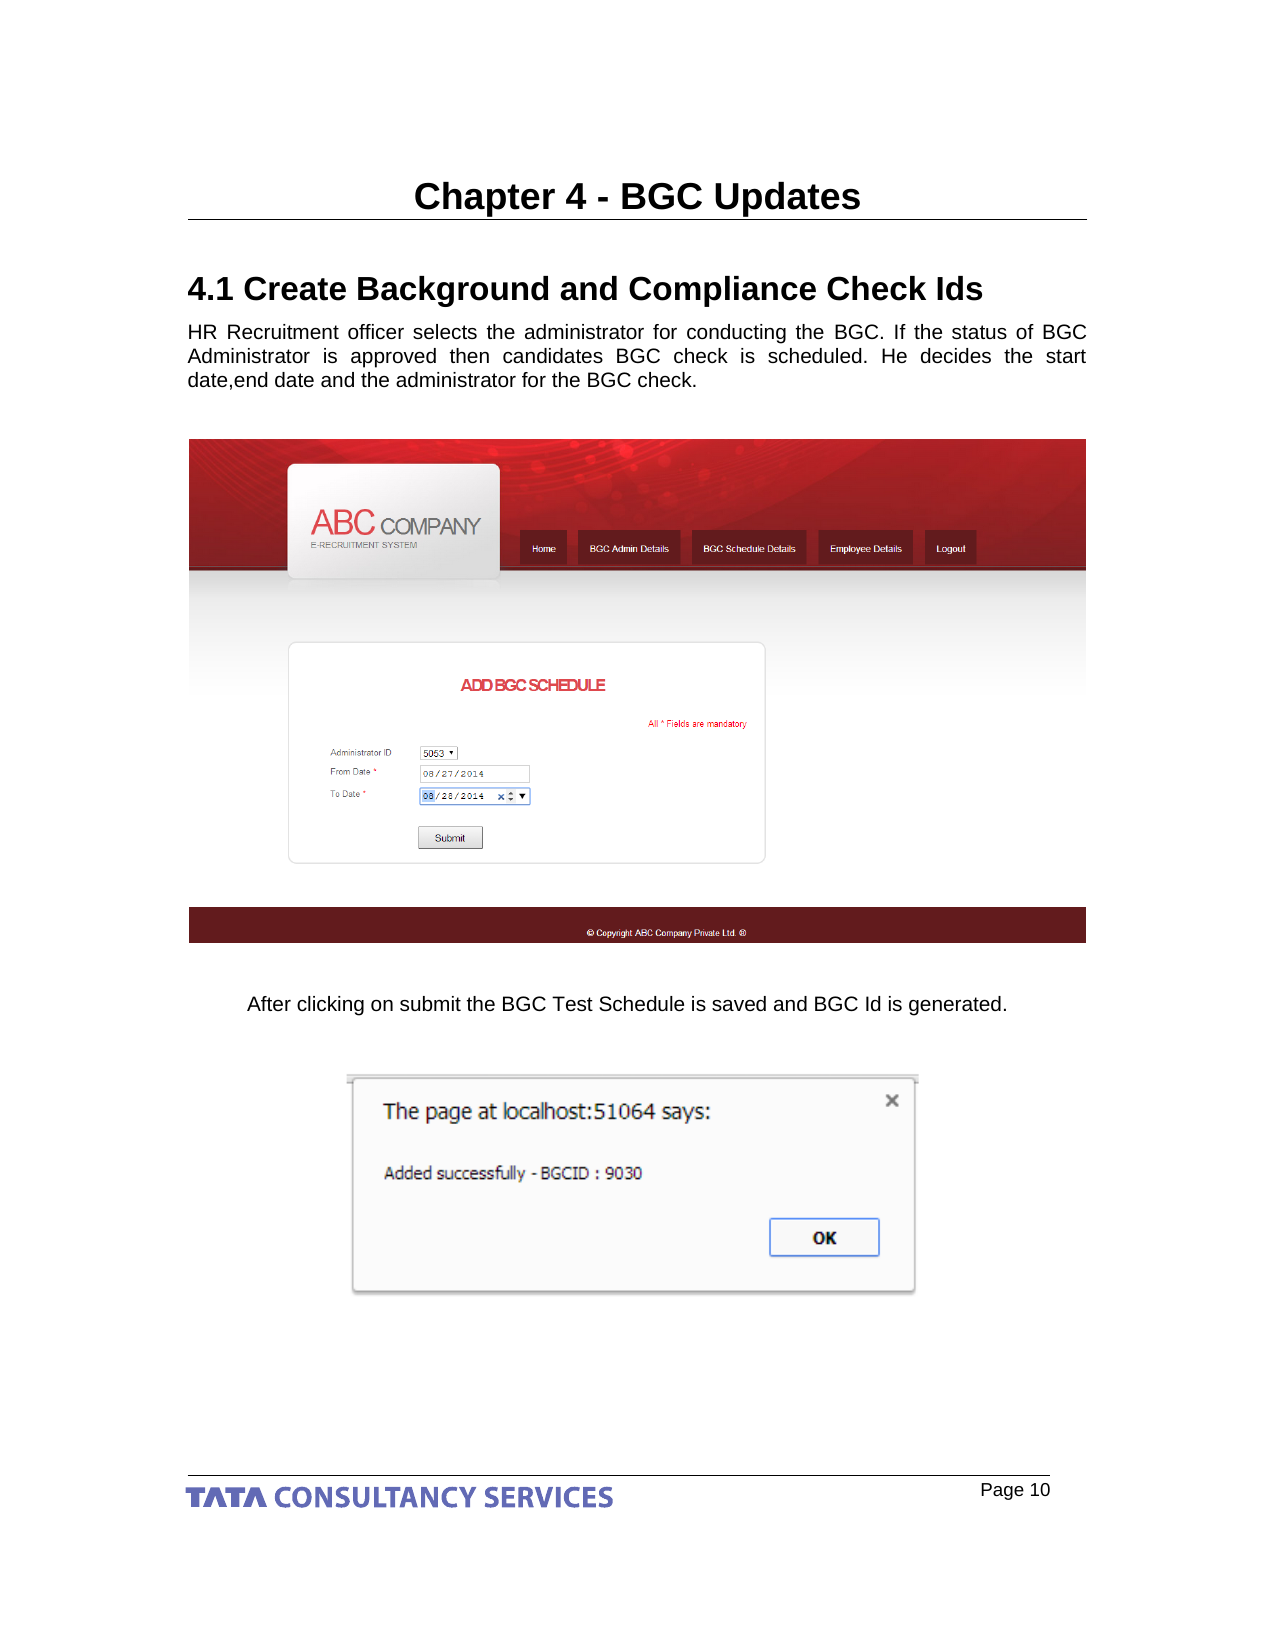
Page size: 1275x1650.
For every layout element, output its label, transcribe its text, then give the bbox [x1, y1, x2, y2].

text HR Recruitment officer selects the administrator for conducting the BGC. If the status of BGC Administrator is approved then candidates BGC check is scheduled. He decides the start date,end date and the administrator for the BGC check. [187, 320, 1087, 392]
text After clicking on submit the BGC Test Schedule is saved and BGC Id is generated. [187, 992, 1087, 1016]
picture [346, 1073, 919, 1297]
subtitle BGC Updates [187, 174, 1087, 220]
picture [189, 439, 1086, 943]
subtitle Create Background and Compliance Check Ids [187, 269, 1087, 308]
